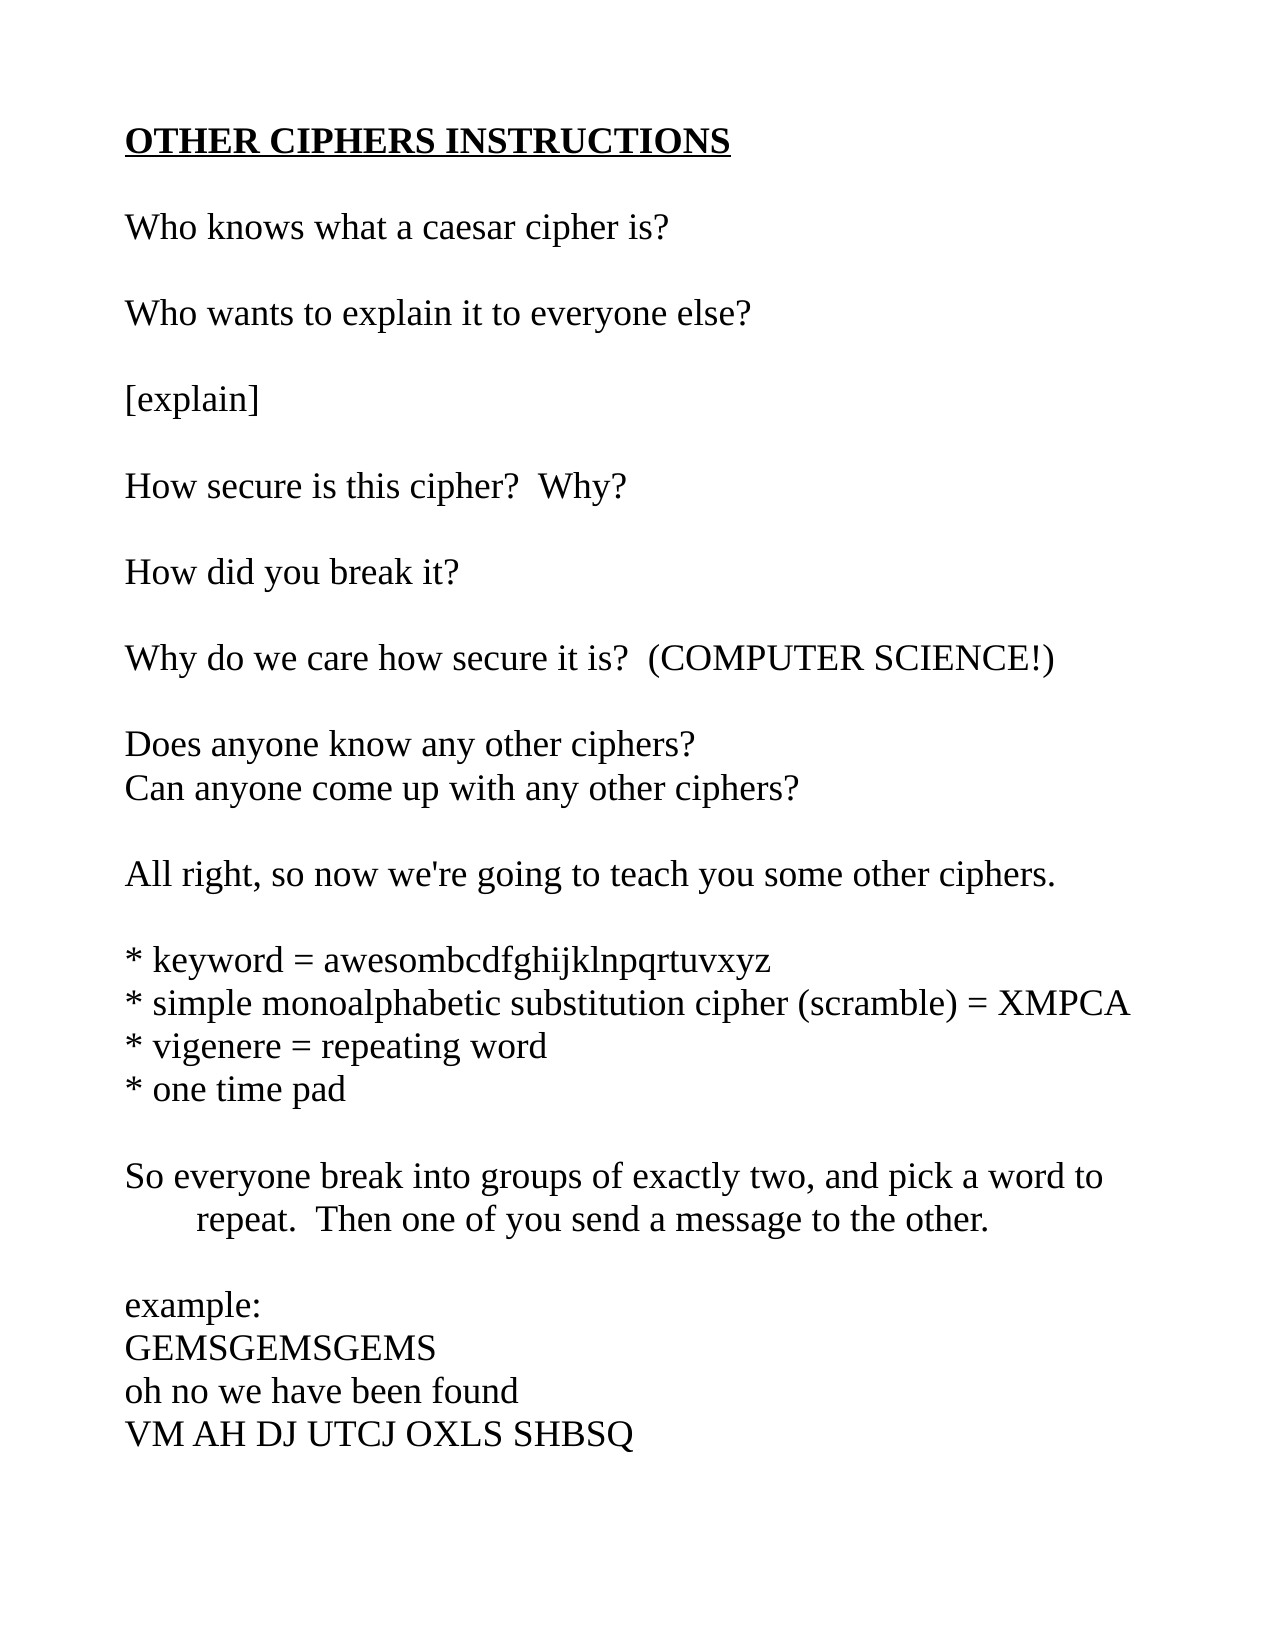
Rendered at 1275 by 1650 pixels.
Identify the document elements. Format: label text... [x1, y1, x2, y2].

text * keyword = awesombcdfghijklnpqrtuvxyz [124, 937, 1157, 981]
text GEMSGEMSGEMS [124, 1326, 1157, 1369]
text VM AH DJ UTCJ OXLS SHBSQ [124, 1412, 1157, 1455]
text Why do we care how secure it is? (COMPUTER SCIENCE!) [124, 636, 1157, 679]
text * vigenere = repeating word [124, 1024, 1157, 1067]
text * simple monoalphabetic substitution cipher (scramble) = XMPCA [124, 981, 1157, 1024]
text OTHER CIPHERS INSTRUCTIONS [124, 118, 1157, 161]
text Can anyone come up with any other ciphers? [124, 765, 1157, 808]
text How did you break it? [124, 549, 1157, 592]
text [explain] [124, 377, 1157, 420]
text * one time pad [124, 1067, 1157, 1110]
text All right, so now we're going to teach you some other ciphers. [124, 851, 1157, 894]
text Who wants to explain it to everyone else? [124, 291, 1157, 334]
text Who knows what a caesar cipher is? [124, 204, 1157, 247]
text example: [124, 1282, 1157, 1326]
text Does anyone know any other ciphers? [124, 722, 1157, 765]
text So everyone break into groups of exactly two, and pick a word to repeat. Then one of you send a message to the other. [124, 1153, 1157, 1239]
text How secure is this cipher? Why? [124, 463, 1157, 506]
text oh no we have been found [124, 1369, 1157, 1412]
